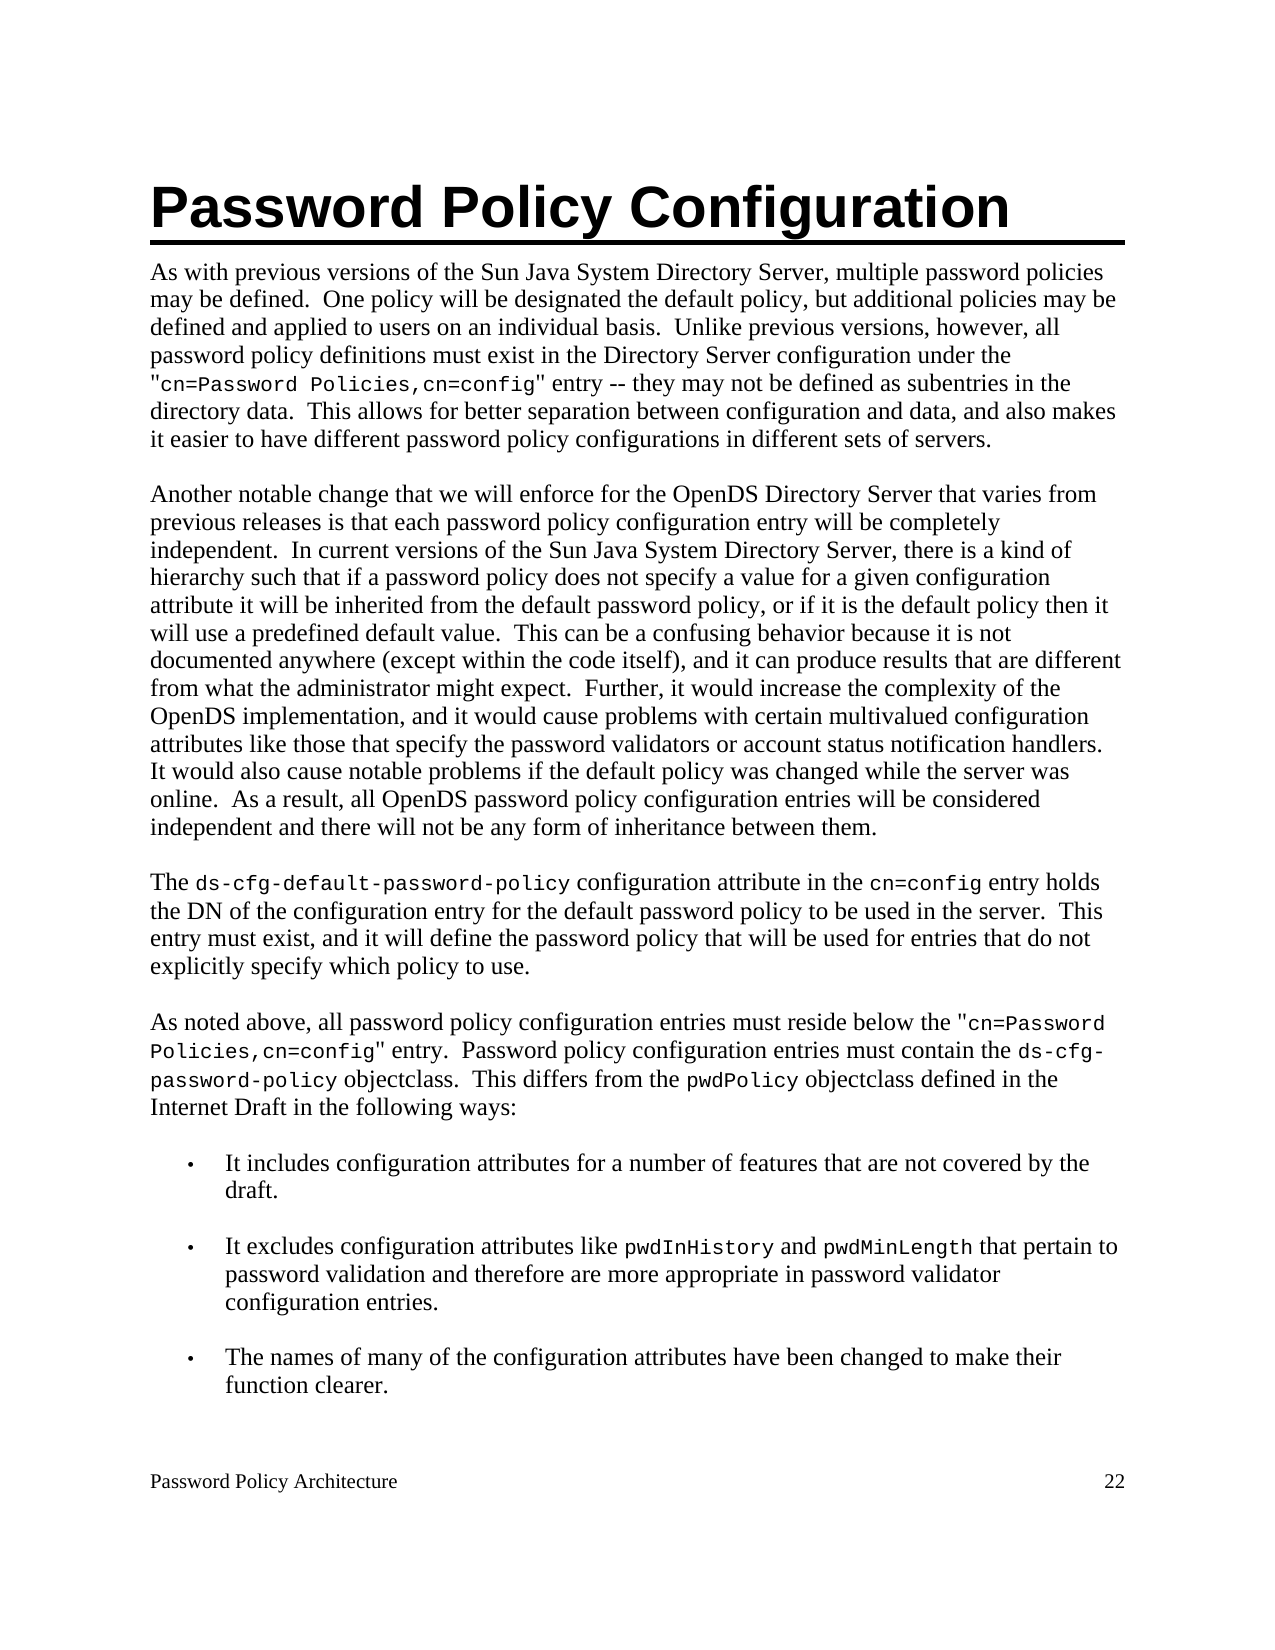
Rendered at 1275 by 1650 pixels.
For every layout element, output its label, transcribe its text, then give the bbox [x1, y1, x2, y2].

text As with previous versions of the Sun Java System Directory Server, multiple password policies may be defined. One policy will be designated the default policy, but additional policies may be defined and applied to users on an individual basis. Unlike previous versions, however, all password policy definitions must exist in the Directory Server configuration under the "cn=Password Policies,cn=config" entry -- they may not be defined as subentries in the directory data. This allows for better separation between configuration and data, and also makes it easier to have different password policy configurations in different sets of servers. [150, 258, 1125, 453]
text Another notable change that we will enforce for the OpenDS Directory Server that varies from previous releases is that each password policy configuration entry will be completely independent. In current versions of the Sun Java System Directory Server, there is a kind of hierarchy such that if a password policy does not specify a value for a given configuration attribute it will be inherited from the default password policy, or if it is the default policy then it will use a predefined default value. This can be a confusing behavior because it is not documented anywhere (except within the code itself), and it can produce results that are different from what the administrator might expect. Further, it would increase the complexity of the OpenDS implementation, and it would cause problems with certain multivalued configuration attributes like those that specify the password validators or account status notification handlers. It would also cause notable problems if the default policy was changed while the server was online. As a result, all OpenDS password policy configuration entries will be considered independent and there will not be any form of inheritance between them. [150, 480, 1125, 841]
text As noted above, all password policy configuration entries must reside below the "cn=Password Policies,cn=config" entry. Password policy configuration entries must contain the ds-cfg-password-policy objectclass. This differs from the pwdPolicy objectclass defined in the Internet Draft in the following ways: [150, 1008, 1125, 1121]
list The names of many of the configuration attributes have been changed to make their function clearer. [187, 1343, 1125, 1399]
text The ds-cfg-default-password-policy configuration attribute in the cn=config entry holds the DN of the configuration entry for the default password policy to be used in the server. This entry must exist, and it will define the password policy that will be used for entries that do not explicitly specify which policy to use. [150, 868, 1125, 980]
subtitle Password Policy Configuration [150, 175, 1125, 240]
list It excludes configuration attributes like pwdInHistory and pwdMinLength that pertain to password validation and therefore are more appropriate in password validator configuration entries. [187, 1232, 1125, 1316]
list It includes configuration attributes for a number of features that are not covered by the draft. [187, 1149, 1125, 1204]
